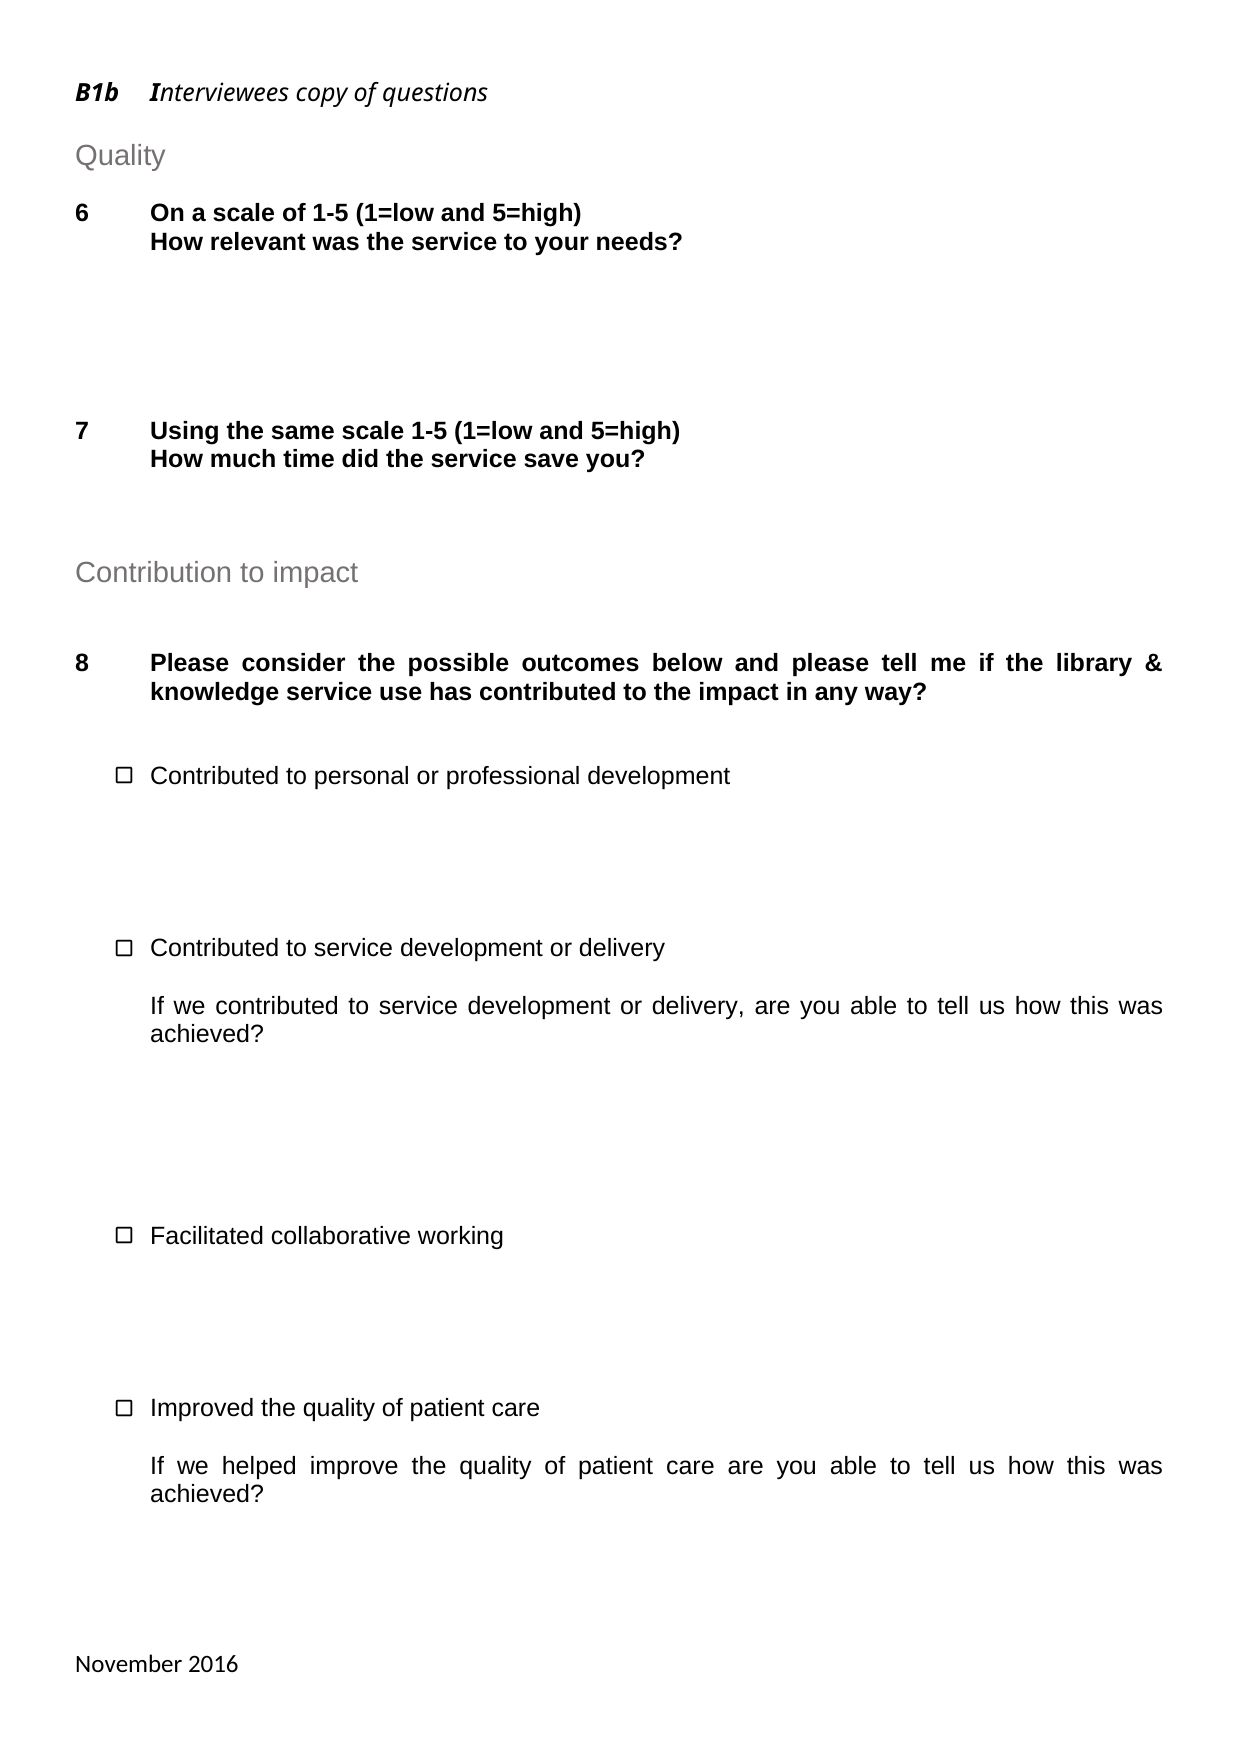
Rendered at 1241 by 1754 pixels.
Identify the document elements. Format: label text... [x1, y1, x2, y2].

text How much time did the service save you? [75, 444, 1165, 473]
list Facilitated collaborative working [112, 1221, 1165, 1249]
list Improved the quality of patient care [112, 1393, 1165, 1422]
text 6 On a scale of 1-5 (1=low and 5=high) [75, 198, 1165, 226]
text If we helped improve the quality of patient care are you able to tell us how this was achieved? [150, 1451, 1165, 1508]
text If we contributed to service development or delivery, are you able to tell us how this was achieved? [150, 991, 1165, 1048]
text 8 Please consider the possible outcomes below and please tell me if the library & knowledge service use has contributed to the impact in any way? [75, 648, 1165, 706]
text Contribution to impact [75, 555, 1165, 588]
list Contributed to personal or professional development [112, 761, 1165, 789]
text How relevant was the service to your needs? [75, 226, 1165, 255]
text 7 Using the same scale 1-5 (1=low and 5=high) [75, 416, 1165, 444]
text Quality [75, 138, 1165, 171]
list Contributed to service development or delivery [112, 933, 1165, 962]
